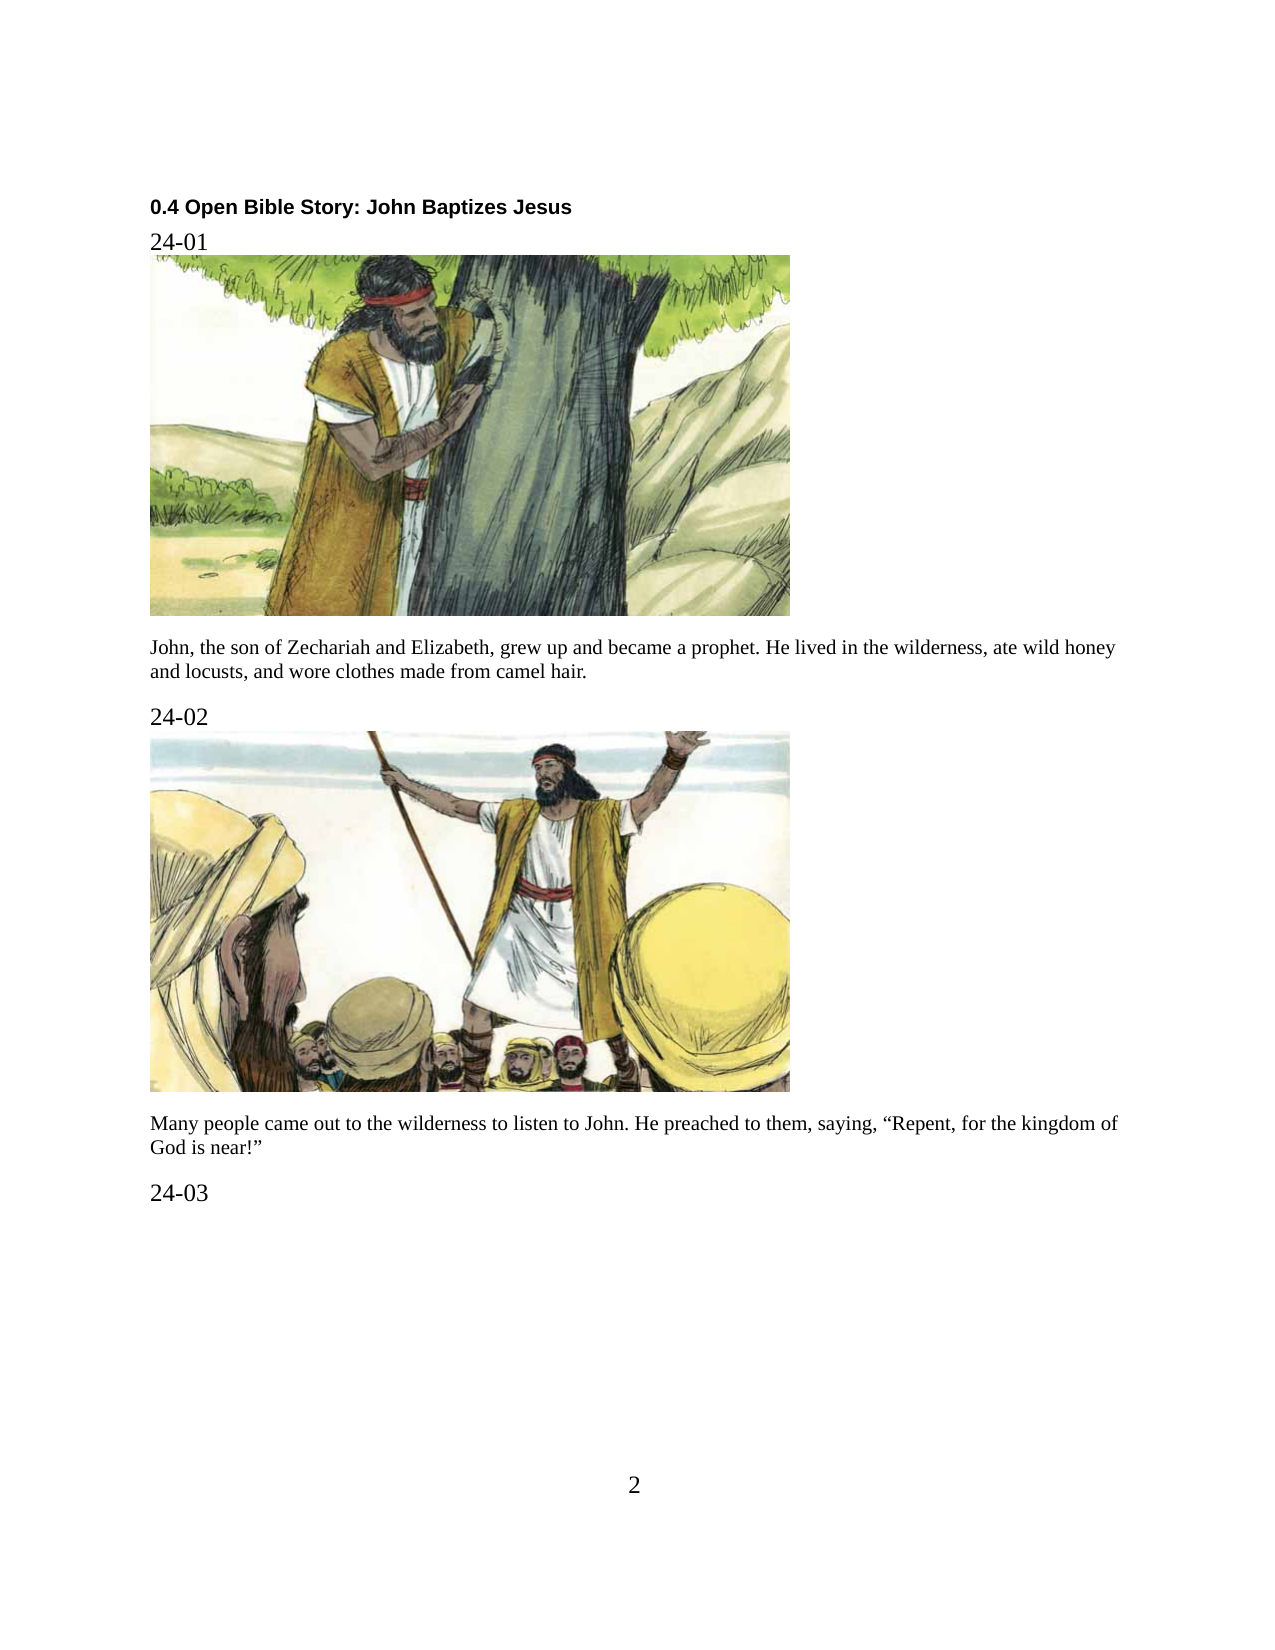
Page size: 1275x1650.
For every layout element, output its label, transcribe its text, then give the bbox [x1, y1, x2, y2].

subtitle 24-01 [150, 227, 1125, 255]
subtitle 24-02 [150, 702, 1125, 731]
subtitle 0.4 Open Bible Story: John Baptizes Jesus [150, 195, 1125, 219]
picture [150, 255, 790, 616]
text John, the son of Zechariah and Elizabeth, grew up and became a prophet. He lived in the wilderness, ate wild honey and locusts, and wore clothes made from camel hair. [150, 635, 1125, 683]
text Many people came out to the wilderness to listen to John. He preached to them, saying, “Repent, for the kingdom of God is near!” [150, 1111, 1125, 1159]
subtitle 24-03 [150, 1178, 1125, 1207]
picture [150, 731, 790, 1092]
